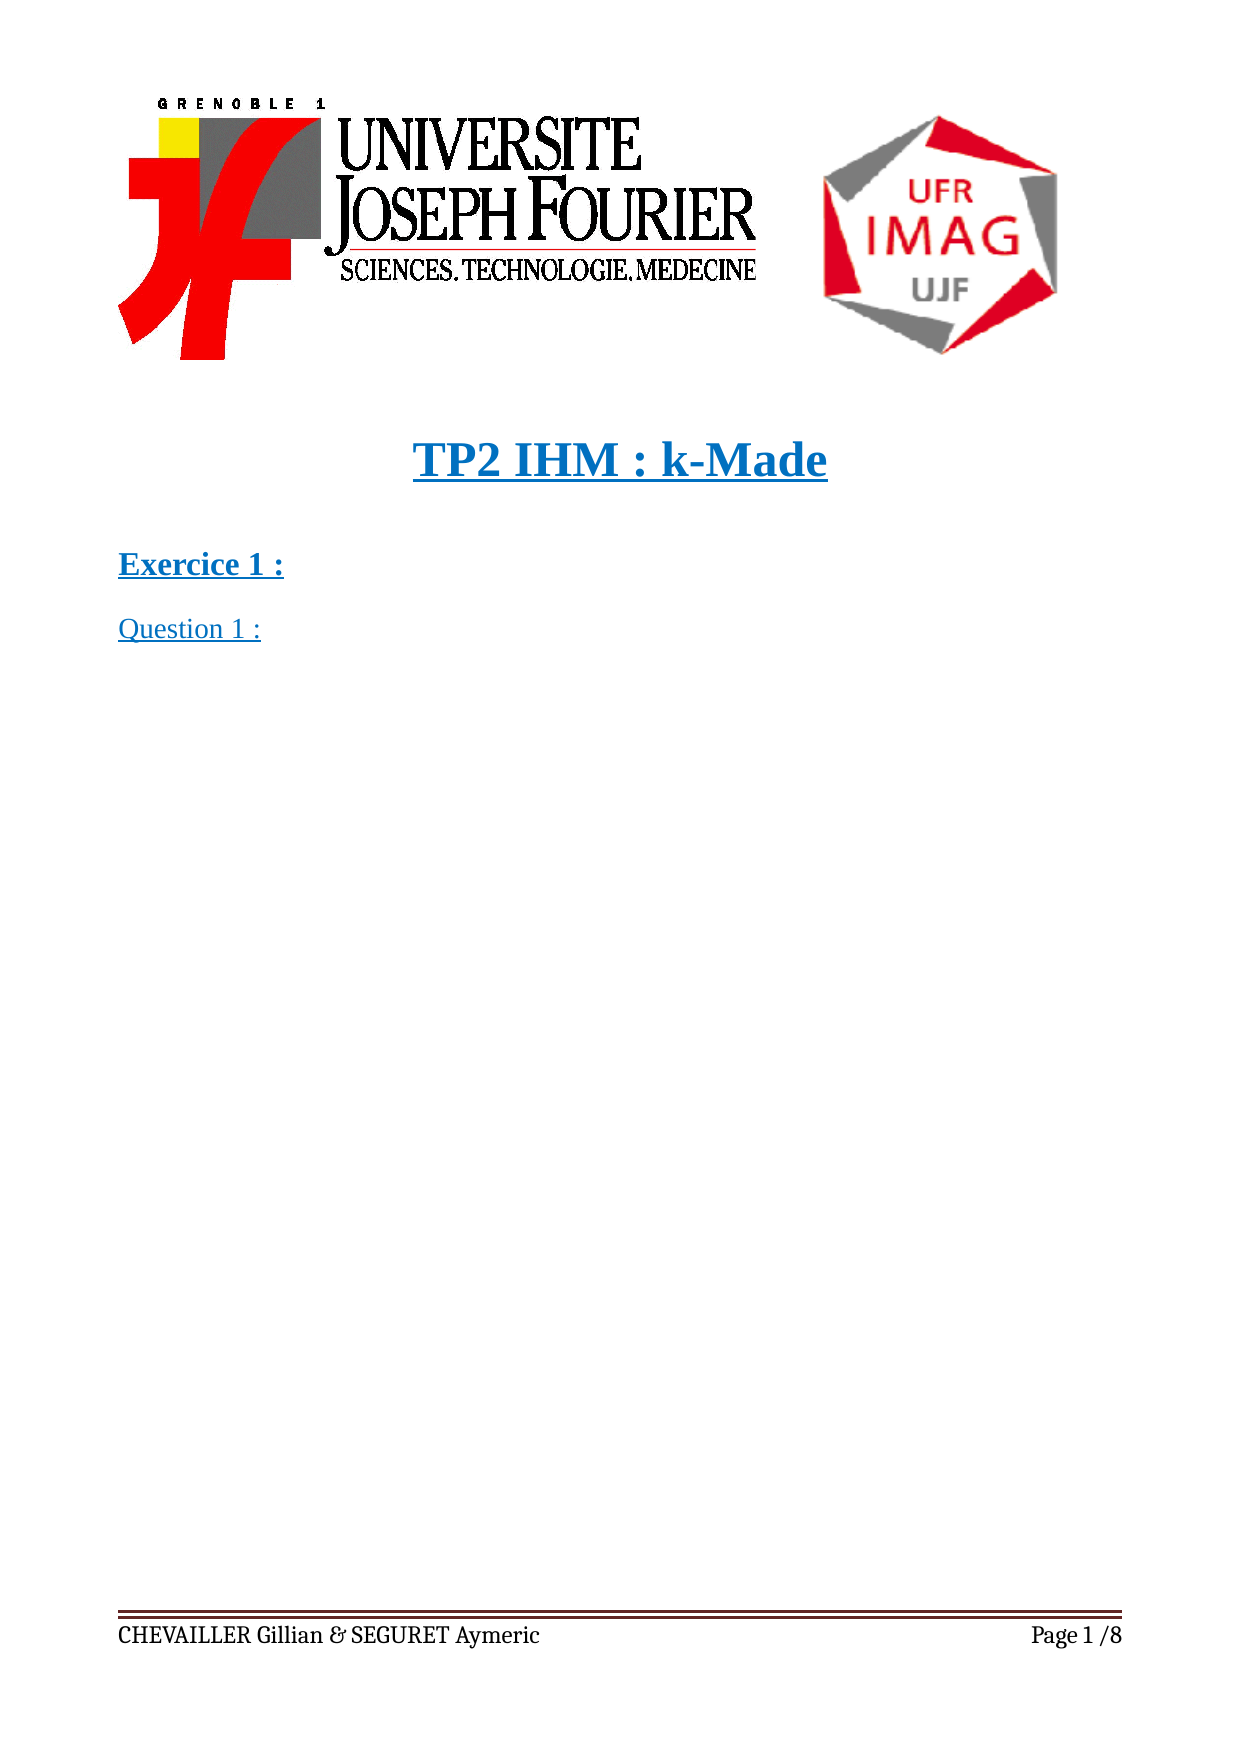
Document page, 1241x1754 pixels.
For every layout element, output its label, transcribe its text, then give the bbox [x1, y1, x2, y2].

picture [761, 98, 1106, 372]
picture [118, 98, 756, 360]
text Exercice 1 : [118, 544, 1122, 583]
text TP2 IHM : k-Made [118, 429, 1122, 487]
text Question 1 : [118, 611, 1122, 645]
